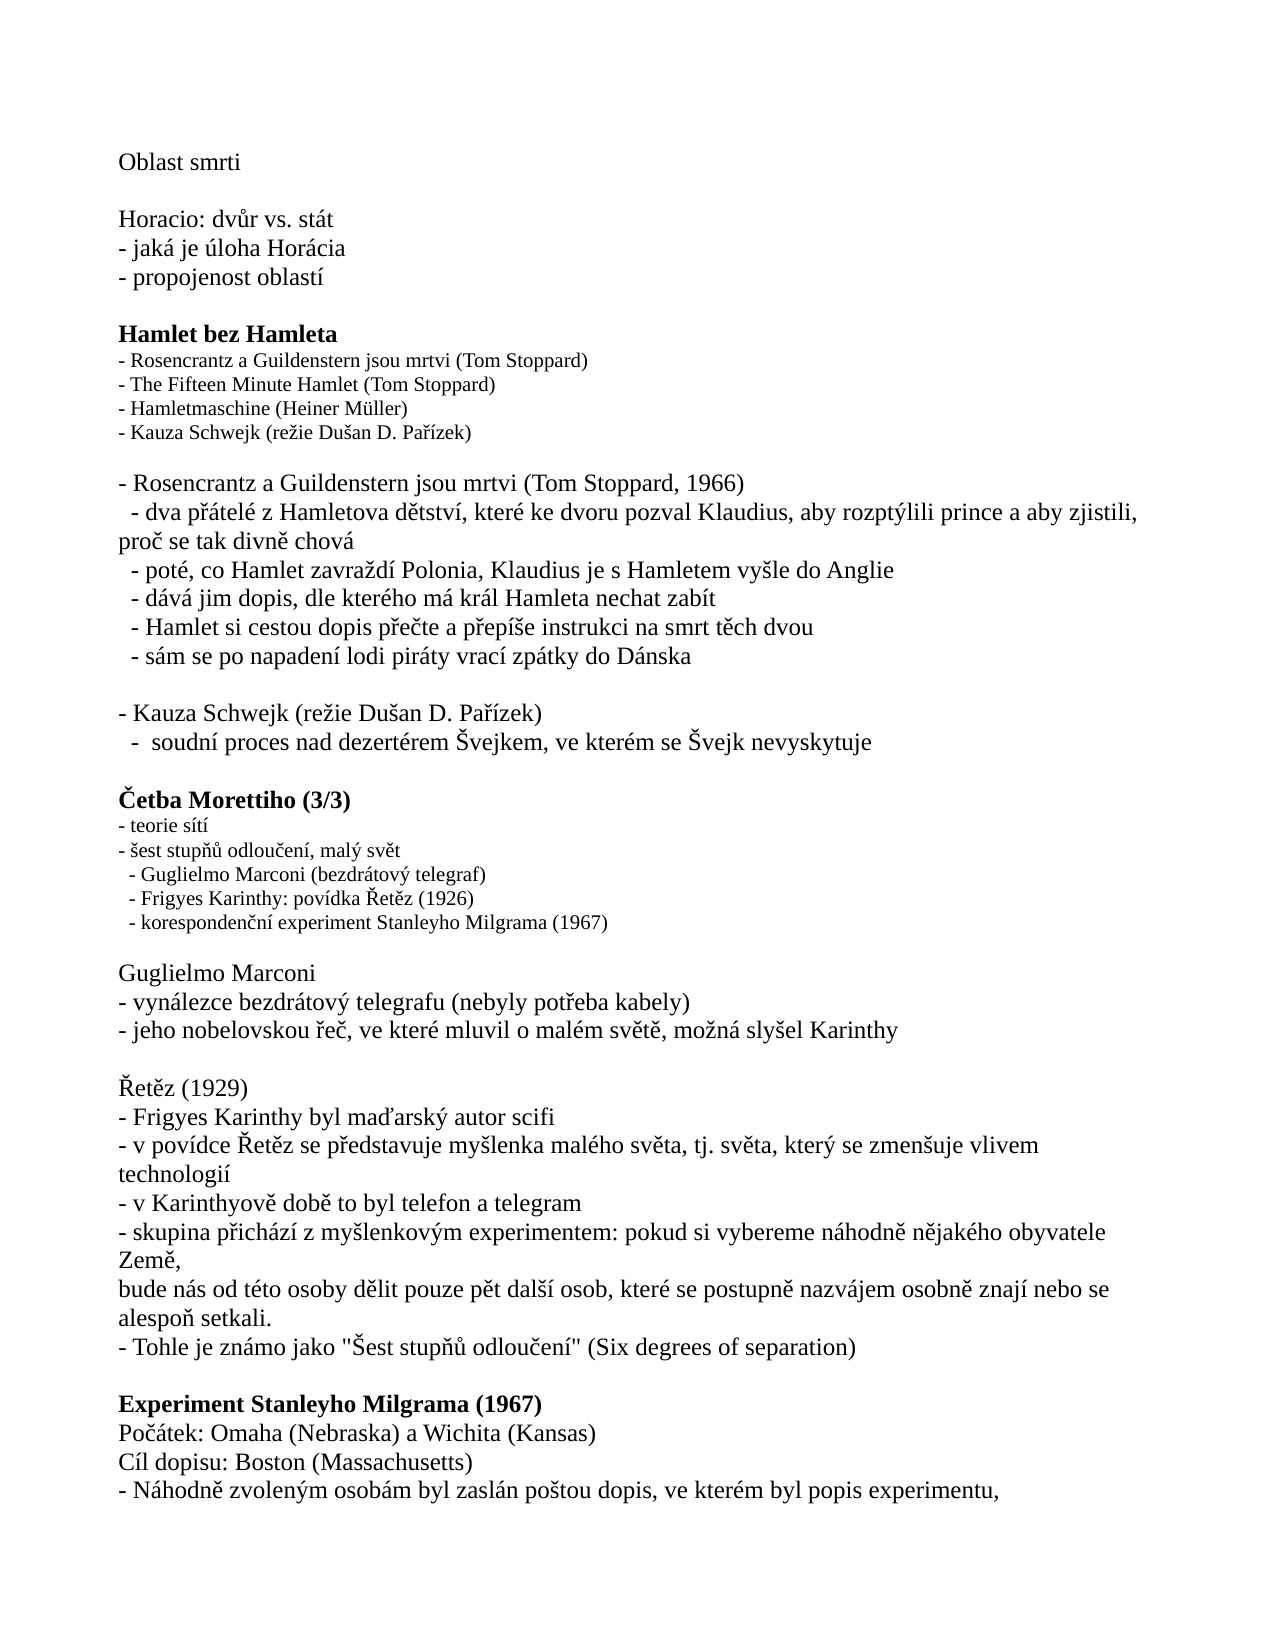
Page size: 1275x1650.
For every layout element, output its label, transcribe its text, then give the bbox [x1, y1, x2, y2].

text - Hamletmaschine (Heiner Müller) [118, 396, 1157, 420]
text - skupina přichází z myšlenkovým experimentem: pokud si vybereme náhodně nějakého obyvatele Země, [118, 1217, 1157, 1274]
text - poté, co Hamlet zavraždí Polonia, Klaudius je s Hamletem vyšle do Anglie [118, 555, 1157, 583]
text - jaká je úloha Horácia [118, 233, 1157, 262]
text bude nás od této osoby dělit pouze pět další osob, které se postupně nazvájem osobně znají nebo se alespoň setkali. [118, 1274, 1157, 1332]
text - sám se po napadení lodi piráty vrací zpátky do Dánska [118, 641, 1157, 670]
text - dva přátelé z Hamletova dětství, které ke dvoru pozval Klaudius, aby rozptýlili prince a aby zjistili, proč se tak divně chová [118, 497, 1157, 555]
text - dává jim dopis, dle kterého má král Hamleta nechat zabít [118, 583, 1157, 612]
text - soudní proces nad dezertérem Švejkem, ve kterém se Švejk nevyskytuje [118, 727, 1157, 756]
text - Hamlet si cestou dopis přečte a přepíše instrukci na smrt těch dvou [118, 612, 1157, 641]
text - v Karinthyově době to byl telefon a telegram [118, 1188, 1157, 1217]
text Oblast smrti [118, 147, 1157, 176]
text Cíl dopisu: Boston (Massachusetts) [118, 1447, 1157, 1475]
text - v povídce Řetěz se představuje myšlenka malého světa, tj. světa, který se zmenšuje vlivem technologií [118, 1130, 1157, 1188]
text Hamlet bez Hamleta [118, 319, 1157, 348]
text - Guglielmo Marconi (bezdrátový telegraf) [118, 862, 1157, 886]
text - propojenost oblastí [118, 262, 1157, 291]
text - šest stupňů odloučení, malý svět [118, 837, 1157, 862]
text - Náhodně zvoleným osobám byl zaslán poštou dopis, ve kterém byl popis experimentu, [118, 1475, 1157, 1504]
text Experiment Stanleyho Milgrama (1967) [118, 1389, 1157, 1418]
text - vynálezce bezdrátový telegrafu (nebyly potřeba kabely) [118, 987, 1157, 1015]
text Guglielmo Marconi [118, 958, 1157, 987]
text Četba Morettiho (3/3) [118, 785, 1157, 813]
text - Rosencrantz a Guildenstern jsou mrtvi (Tom Stoppard, 1966) [118, 468, 1157, 497]
text - Rosencrantz a Guildenstern jsou mrtvi (Tom Stoppard) [118, 348, 1157, 372]
text - Tohle je známo jako "Šest stupňů odloučení" (Six degrees of separation) [118, 1332, 1157, 1360]
text - teorie sítí [118, 813, 1157, 837]
text - Frigyes Karinthy byl maďarský autor scifi [118, 1102, 1157, 1130]
text Počátek: Omaha (Nebraska) a Wichita (Kansas) [118, 1418, 1157, 1447]
text - jeho nobelovskou řeč, ve které mluvil o malém světě, možná slyšel Karinthy [118, 1015, 1157, 1044]
text - Kauza Schwejk (režie Dušan D. Pařízek) [118, 420, 1157, 444]
text Horacio: dvůr vs. stát [118, 204, 1157, 233]
text - korespondenční experiment Stanleyho Milgrama (1967) [118, 910, 1157, 934]
text - Frigyes Karinthy: povídka Řetěz (1926) [118, 886, 1157, 910]
text Řetěz (1929) [118, 1073, 1157, 1102]
text - Kauza Schwejk (režie Dušan D. Pařízek) [118, 698, 1157, 727]
text - The Fifteen Minute Hamlet (Tom Stoppard) [118, 372, 1157, 396]
